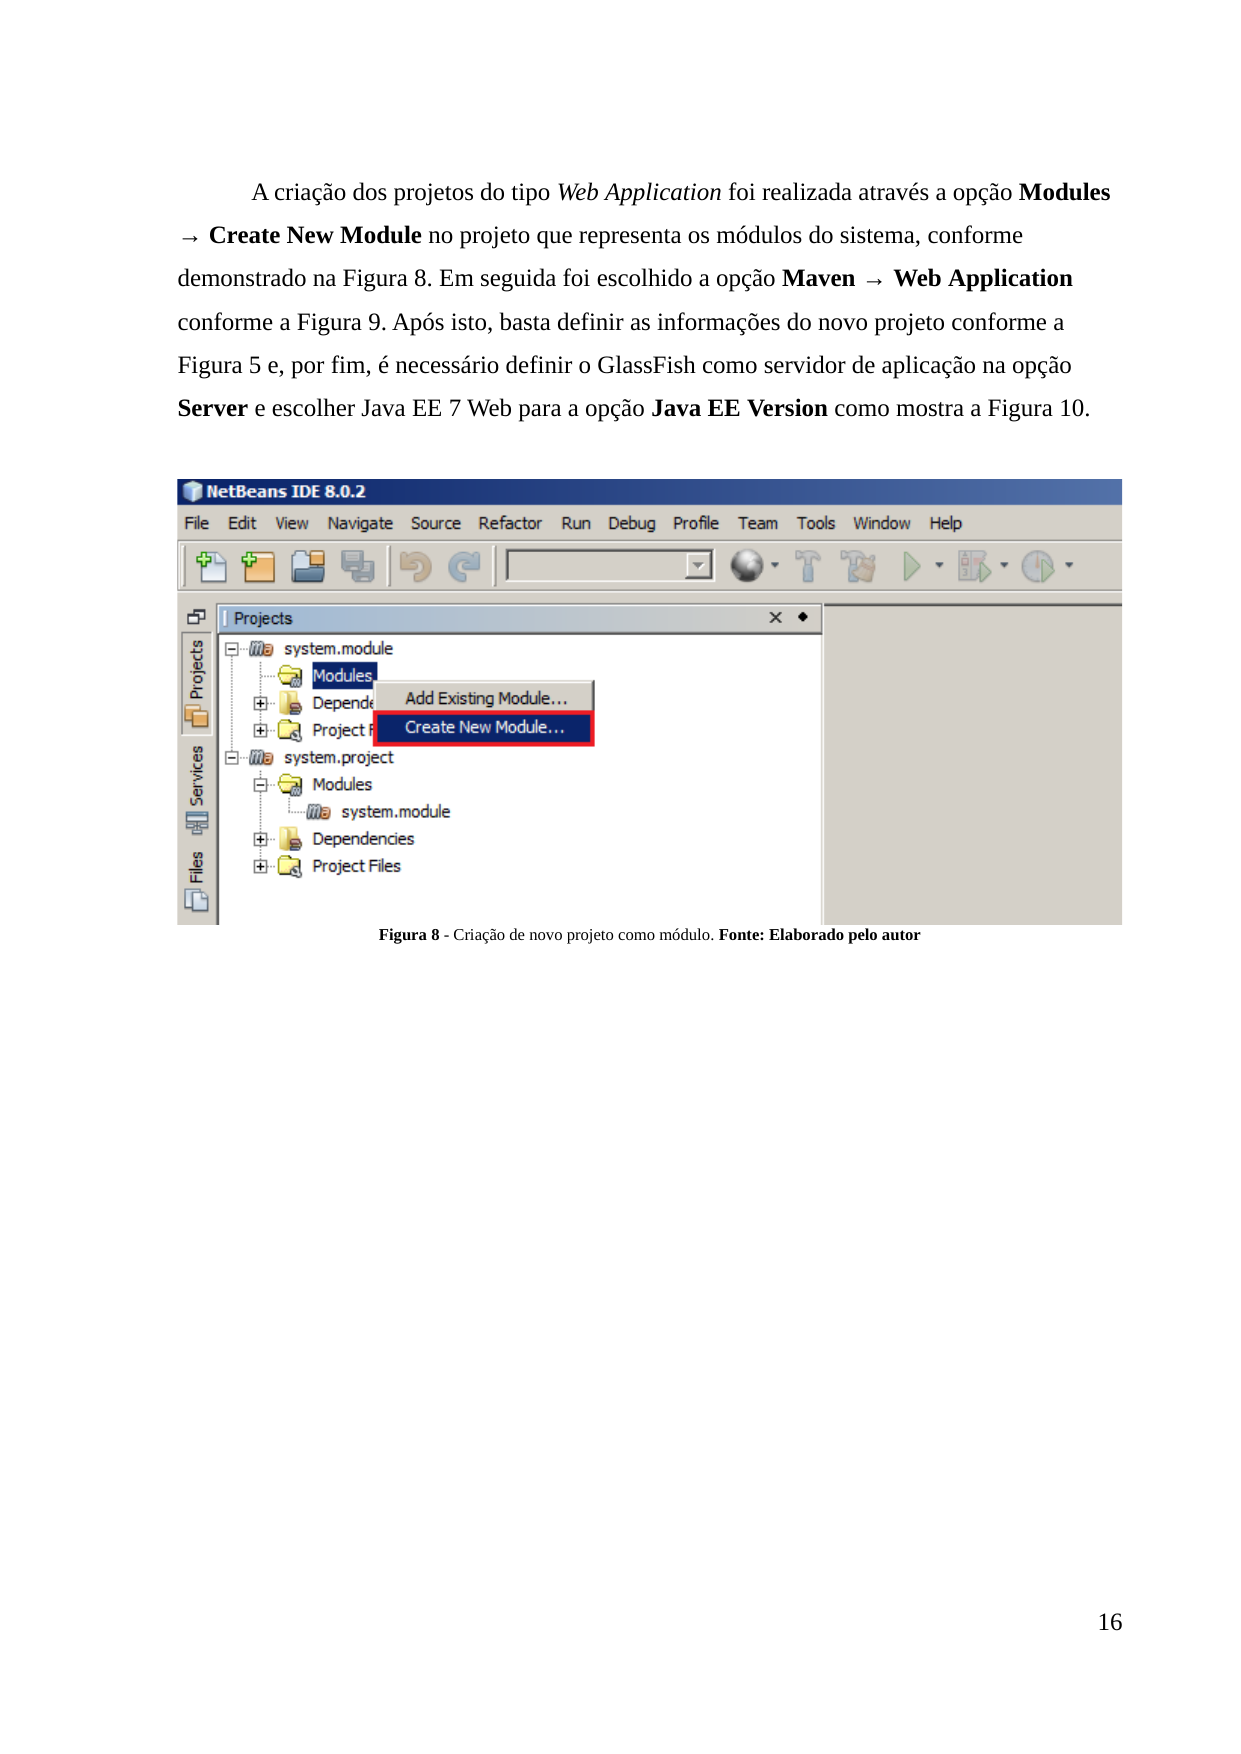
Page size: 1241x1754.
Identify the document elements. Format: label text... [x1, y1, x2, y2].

picture [177, 479, 1123, 925]
text Figura 8 - Criação de novo projeto como módulo. Fonte: Elaborado pelo autor [177, 925, 1122, 944]
text A criação dos projetos do tipo Web Application foi realizada através a opção Modules → Create New Module no projeto que representa os módulos do sistema, conforme demonstrado na Figura 8. Em seguida foi escolhido a opção Maven → Web Application conforme a Figura 9. Após isto, basta definir as informações do novo projeto conforme a Figura 5 e, por fim, é necessário definir o GlassFish como servidor de aplicação na opção Server e escolher Java EE 7 Web para a opção Java EE Version como mostra a Figura 10. [177, 177, 1122, 422]
